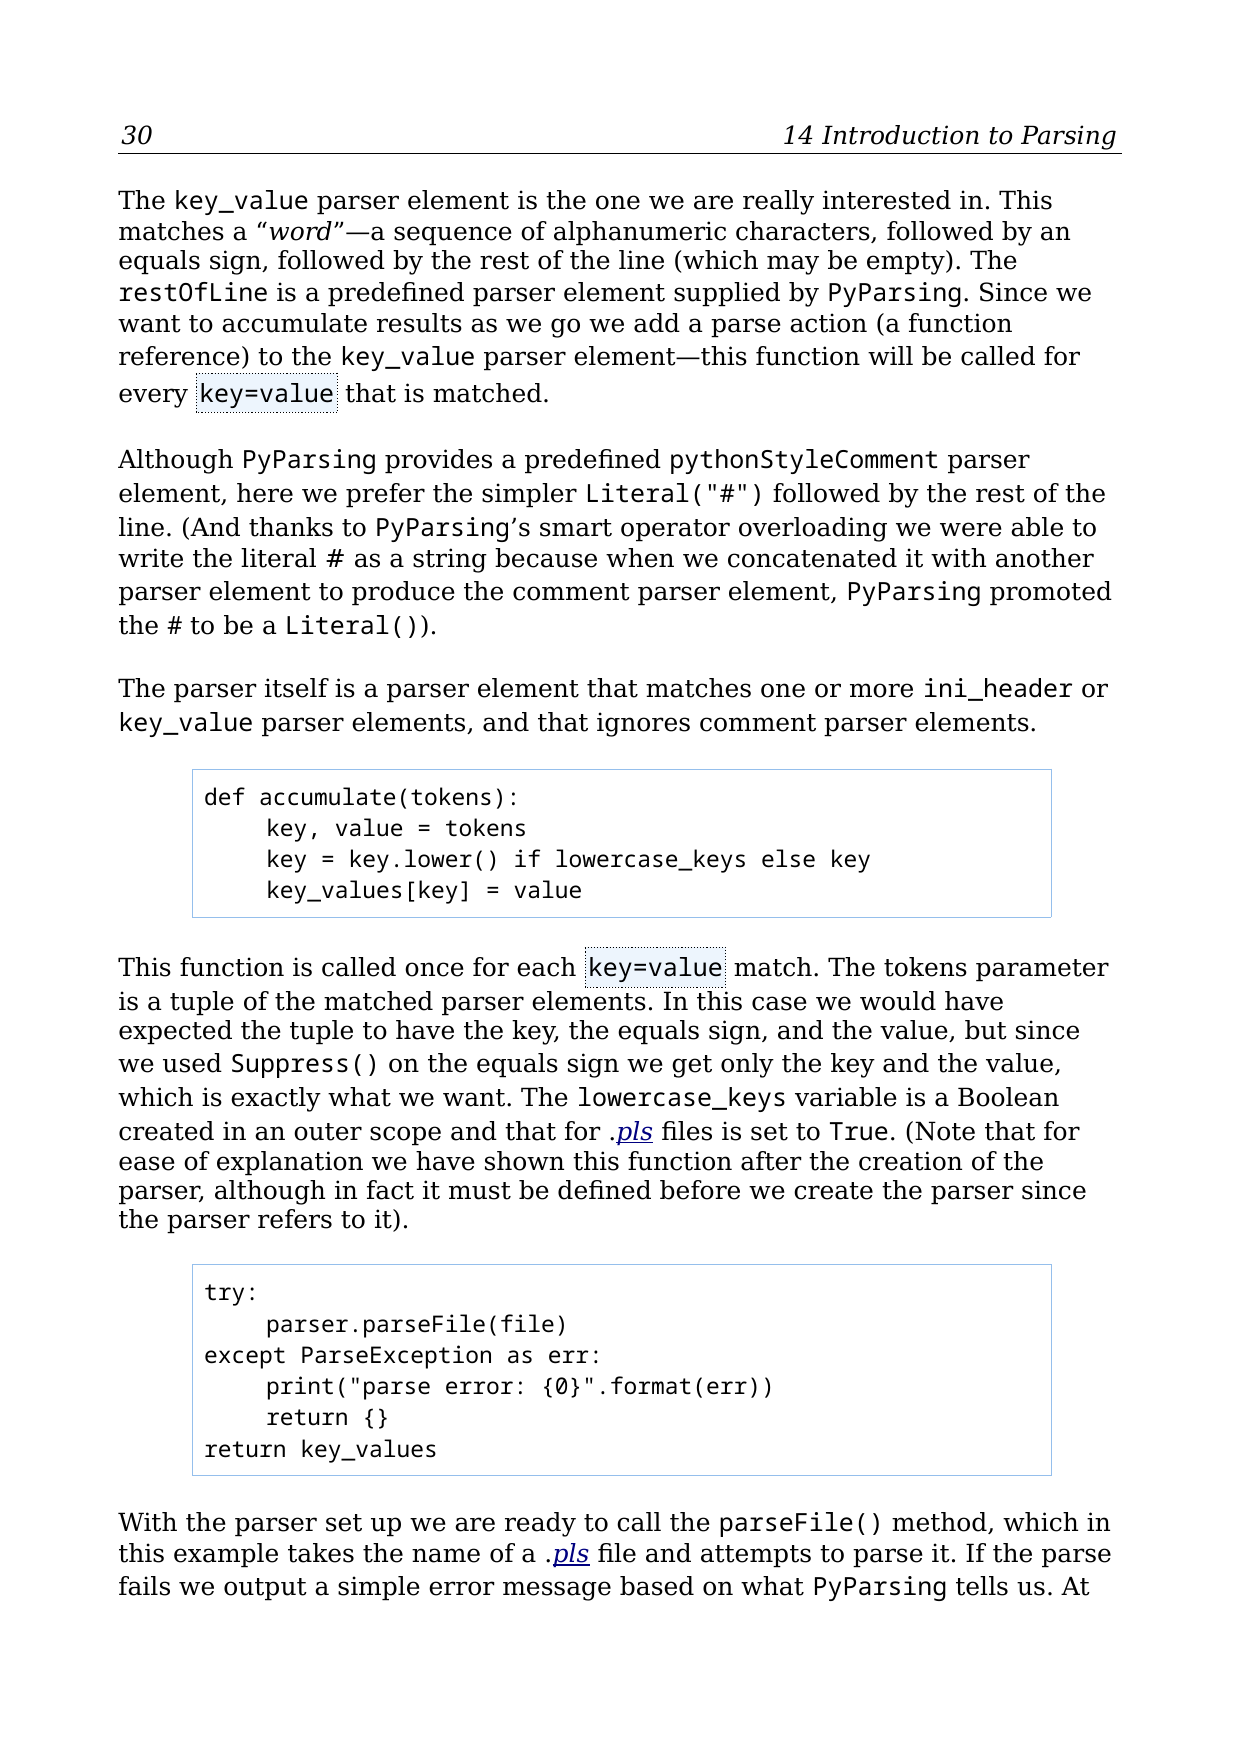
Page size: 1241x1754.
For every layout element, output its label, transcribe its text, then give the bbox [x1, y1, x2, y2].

text def accumulate(tokens): [193, 770, 1051, 800]
text The parser itself is a parser element that matches one or more ini_header or key_value parser elements, and that ignores comment parser elements. [118, 671, 1122, 739]
text key, value = tokens [193, 800, 1051, 831]
text return {} [193, 1389, 1051, 1421]
text try: [193, 1265, 1051, 1296]
text print("parse error: {0}".format(err)) [193, 1358, 1051, 1389]
text return key_values [193, 1421, 1051, 1475]
text With the parser set up we are ready to call the parseFile() method, which in this example takes the name of a .pls file and attempts to parse it. If the parse fails we output a simple error message based on what PyParsing tells us. At [118, 1505, 1122, 1602]
text except ParseException as err: [193, 1327, 1051, 1358]
text Although PyParsing provides a predefined pythonStyleComment parser element, here we prefer the simpler Literal("#") followed by the rest of the line. (And thanks to PyParsing’s smart operator overloading we were able to write the literal # as a string because when we concatenated it with another parser element to produce the comment parser element, PyParsing promoted the # to be a Literal()). [118, 442, 1122, 641]
text key_values[key] = value [193, 862, 1051, 917]
text key = key.lower() if lowercase_keys else key [193, 831, 1051, 862]
text parser.parseFile(file) [193, 1296, 1051, 1327]
text This function is called once for each key=value match. The tokens parameter is a tuple of the matched parser elements. In this case we would have expected the tuple to have the key, the equals sign, and the value, but since we used Suppress() on the equals sign we get only the key and the value, which is exactly what we want. The lowercase_keys variable is a Boolean created in an outer scope and that for .pls files is set to True. (Note that for ease of explanation we have shown this function after the creation of the parser, although in fact it must be defined before we create the parser since the parser refers to it). [118, 947, 1122, 1235]
text The key_value parser element is the one we are really interested in. This matches a “word”—a sequence of alphanumeric characters, followed by an equals sign, followed by the rest of the line (which may be empty). The restOfLine is a predefined parser element supplied by PyParsing. Since we want to accumulate results as we go we add a parse action (a function reference) to the key_value parser element—this function will be called for every key=value that is matched. [118, 183, 1122, 412]
